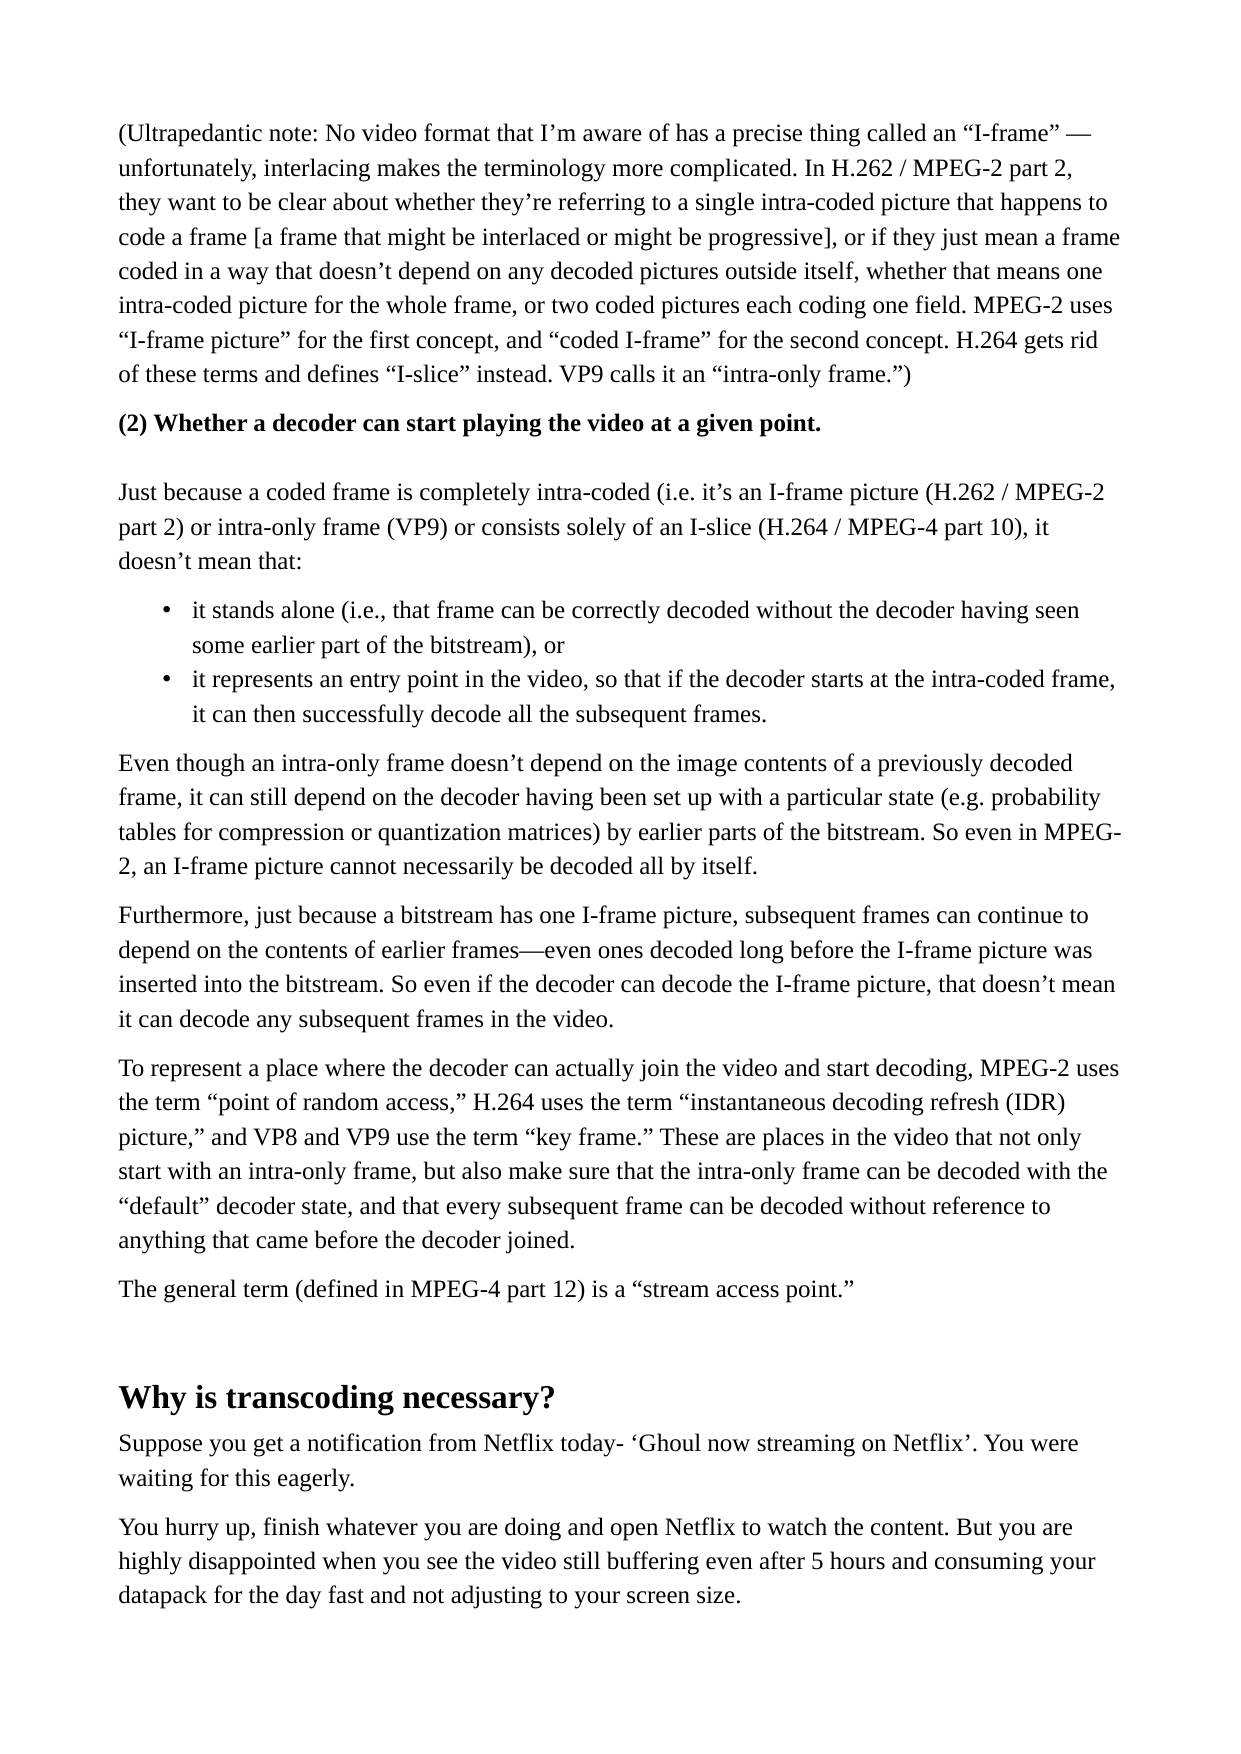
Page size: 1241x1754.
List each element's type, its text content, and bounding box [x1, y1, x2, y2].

text (2) Whether a decoder can start playing the video at a given point. Just because a coded frame is completely intra-coded (i.e. it’s an I-frame picture (H.262 / MPEG-2 part 2) or intra-only frame (VP9) or consists solely of an I-slice (H.264 / MPEG-4 part 10), it doesn’t mean that: [118, 408, 1122, 575]
text Furthermore, just because a bitstream has one I-frame picture, subsequent frames can continue to depend on the contents of earlier frames—even ones decoded long before the I-frame picture was inserted into the bitstream. So even if the decoder can decode the I-frame picture, that doesn’t mean it can decode any subsequent frames in the video. [118, 901, 1122, 1033]
text To represent a place where the decoder can actually join the video and start decoding, MPEG-2 uses the term “point of random access,” H.264 uses the term “instantaneous decoding refresh (IDR) picture,” and VP8 and VP9 use the term “key frame.” These are places in the video that not only start with an intra-only frame, but also make sure that the intra-only frame can be decoded with the “default” decoder state, and that every subsequent frame can be decoded without reference to anything that came before the decoder joined. [118, 1053, 1122, 1254]
list it represents an entry point in the video, so that if the decoder starts at the intra-coded frame, it can then successfully decode all the subsequent frames. [162, 664, 1122, 728]
text Even though an intra-only frame doesn’t depend on the image contents of a previously decoded frame, it can still depend on the decoder having been set up with a particular state (e.g. probability tables for compression or quantization matrices) by earlier parts of the bitstream. So even in MPEG-2, an I-frame picture cannot necessarily be decoded all by itself. [118, 748, 1122, 880]
subtitle Why is transcoding necessary? [118, 1377, 1122, 1416]
list it stands alone (i.e., that frame can be correctly decoded without the decoder having seen some earlier part of the bitstream), or [162, 596, 1122, 659]
text (Ultrapedantic note: No video format that I’m aware of has a precise thing called an “I-frame” — unfortunately, interlacing makes the terminology more complicated. In H.262 / MPEG-2 part 2, they want to be clear about whether they’re referring to a single intra-coded picture that happens to code a frame [a frame that might be interlaced or might be progressive], or if they just mean a frame coded in a way that doesn’t depend on any decoded pictures outside itself, whether that means one intra-coded picture for the whole frame, or two coded pictures each coding one field. MPEG-2 uses “I-frame picture” for the first concept, and “coded I-frame” for the second concept. H.264 gets rid of these terms and defines “I-slice” instead. VP9 calls it an “intra-only frame.”) [118, 118, 1122, 388]
text The general term (defined in MPEG-4 part 12) is a “stream access point.” [118, 1274, 1122, 1303]
text You hurry up, finish whatever you are doing and open Netflix to watch the content. But you are highly disappointed when you see the video still buffering even after 5 hours and consuming your datapack for the day fast and not adjusting to your screen size. [118, 1512, 1122, 1609]
text Suppose you get a notification from Netflix today- ‘Ghoul now streaming on Netflix’. You were waiting for this eagerly. [118, 1428, 1122, 1491]
